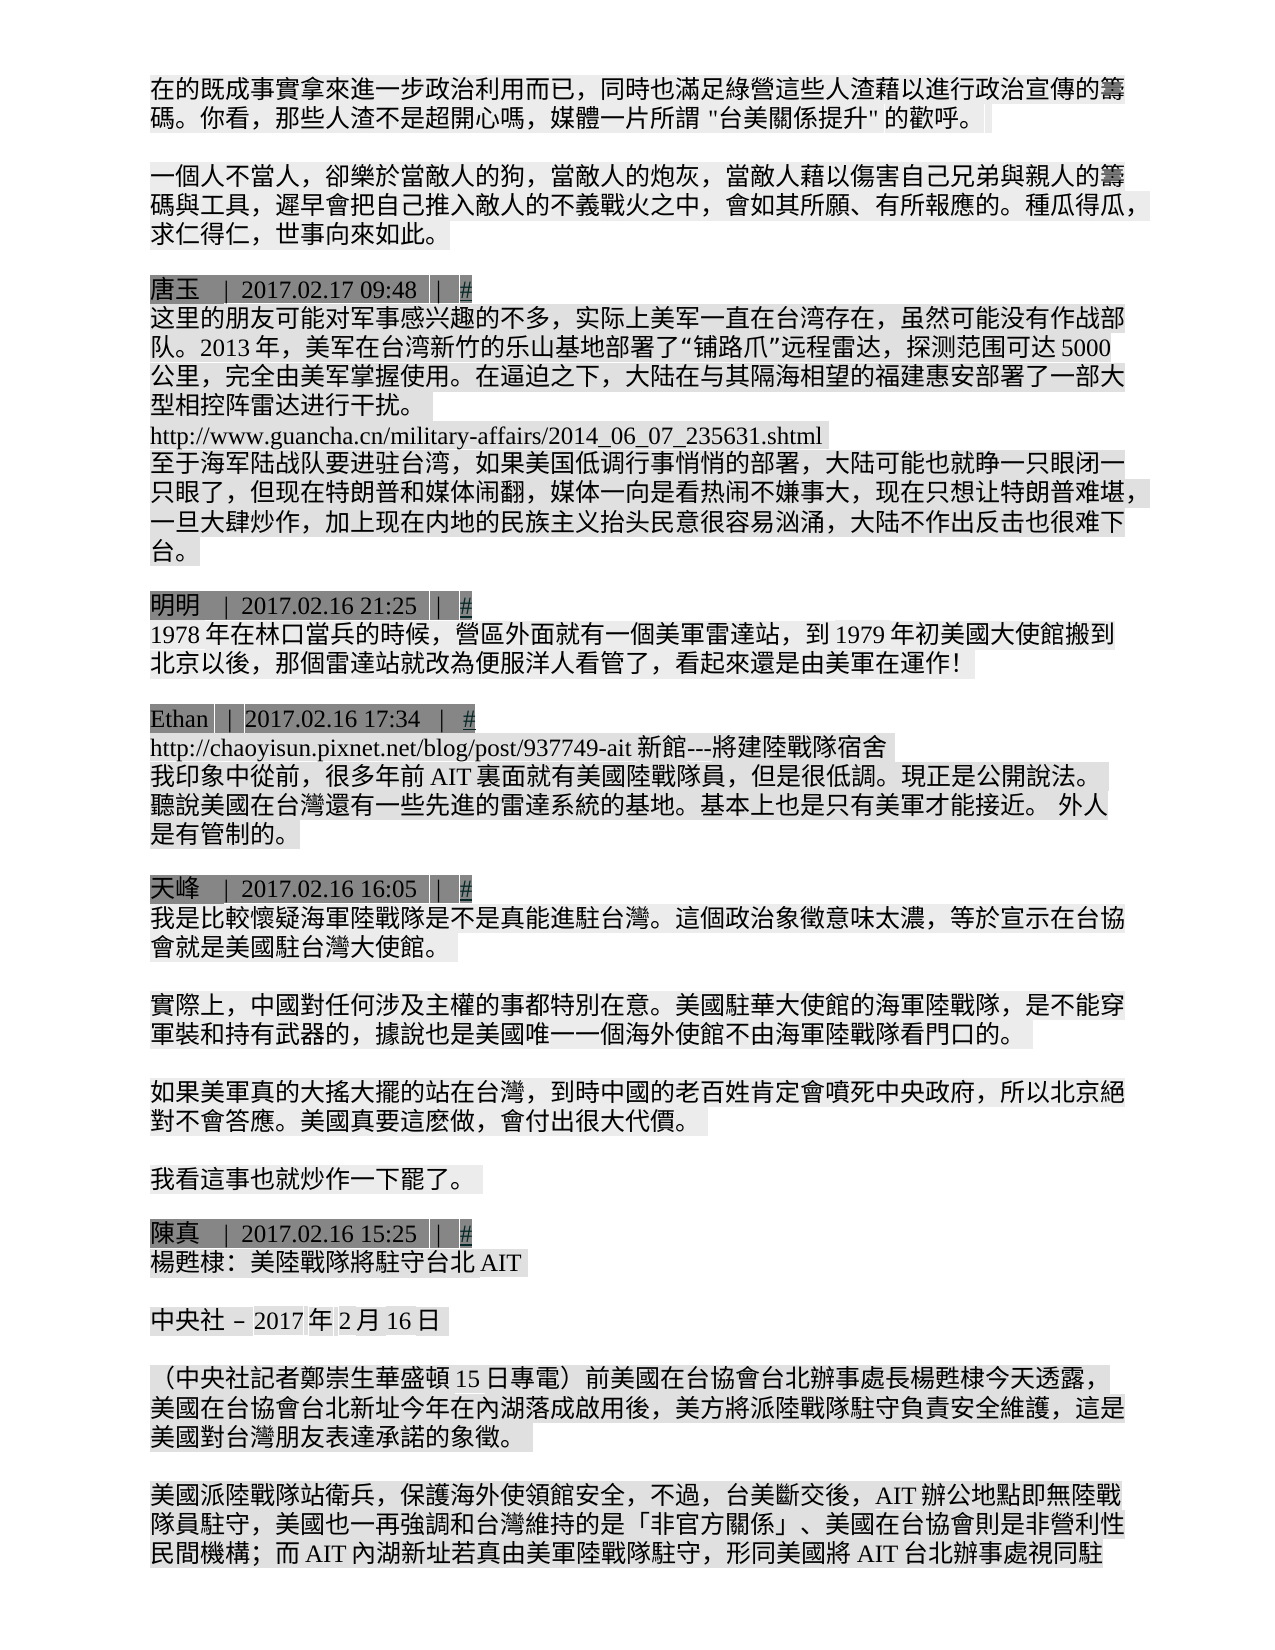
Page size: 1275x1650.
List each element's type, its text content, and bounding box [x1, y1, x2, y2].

text 美國所謂派駐軍隊 "駐守" 台灣的事，早在大約十年前 "美國在台協會" (AIT) 宣布準備蓋新家時就已有進一步擴大辦理的盤算，並且確實依此計畫進行新址修建，而非臨時起意，更不是這一兩天內的事；它只是美國所謂重返亞太戰略的一個基本思維與作法。依據希拉蕊及歐巴馬等人的策畫，美國打算把大部份軍力移往亞洲，圍堵中國，甚至開戰。 換句話說，它不是一種象徵，而是一種實質的傷害與入侵計畫。依我長年對美國的了解，這個國家不會搞象徵性的東西；台灣政客很喜歡搞一些不具任何實質內涵的事騙選票，但美國至少在對外關係上，憑著拳頭至上主義，它哪需要跟你搞象徵。 我並不是說美軍膽敢穿著軍服站在 AIT 大門口把風 (除非美國希望兩岸趕緊統一)，而是說，AIT 將要搬去一個據說佔地十分龐大的新家；這個新家，一如過往，一如台灣方方面面的各種事務，有形的，無形的，所謂人權的，所謂媒體的，所謂文化的，所謂政治的...等等等，雖然不敢明日張膽呈現任何官方符號，但實質上台灣始終就是美國所直接操控的一條狗。主人打算在狗窩裏幹些什麼或布置點方便主人使喚的東西，並無任何新意，向來就是如此，只是礙於中國觀感，不敢過於招搖過市。此次之所以高調宣傳，只是把早已存在的既成事實拿來進一步政治利用而已，同時也滿足綠營這些人渣藉以進行政治宣傳的籌碼。你看，那些人渣不是超開心嗎，媒體一片所謂 "台美關係提升" 的歡呼。 一個人不當人，卻樂於當敵人的狗，當敵人的炮灰，當敵人藉以傷害自己兄弟與親人的籌碼與工具，遲早會把自己推入敵人的不義戰火之中，會如其所願、有所報應的。種瓜得瓜，求仁得仁，世事向來如此。 [150, 75, 1125, 250]
text 1978年在林口當兵的時候，營區外面就有一個美軍雷達站，到1979年初美國大使館搬到北京以後，那個雷達站就改為便服洋人看管了，看起來還是由美軍在運作！ [150, 620, 1125, 679]
text 陳真 | 2017.02.16 15:25 | # [150, 1219, 1125, 1248]
text 明明 | 2017.02.16 21:25 | # [150, 591, 1125, 620]
text 这里的朋友可能对军事感兴趣的不多，实际上美军一直在台湾存在，虽然可能没有作战部队。2013年，美军在台湾新竹的乐山基地部署了“铺路爪”远程雷达，探测范围可达5000公里，完全由美军掌握使用。在逼迫之下，大陆在与其隔海相望的福建惠安部署了一部大型相控阵雷达进行干扰。 http://www.guancha.cn/military-affairs/2014_06_07_235631.shtml 至于海军陆战队要进驻台湾，如果美国低调行事悄悄的部署，大陆可能也就睁一只眼闭一只眼了，但现在特朗普和媒体闹翻，媒体一向是看热闹不嫌事大，现在只想让特朗普难堪，一旦大肆炒作，加上现在内地的民族主义抬头民意很容易汹涌，大陆不作出反击也很难下台。 [150, 304, 1125, 566]
text 楊甦棣：美陸戰隊將駐守台北AIT 中央社 – 2017年2月16日 （中央社記者鄭崇生華盛頓15日專電）前美國在台協會台北辦事處長楊甦棣今天透露，美國在台協會台北新址今年在內湖落成啟用後，美方將派陸戰隊駐守負責安全維護，這是美國對台灣朋友表達承諾的象徵。 美國派陸戰隊站衛兵，保護海外使領館安全，不過，台美斷交後，AIT辦公地點即無陸戰隊員駐守，美國也一再強調和台灣維持的是「非官方關係」、美國在台協會則是非營利性民間機構；而AIT內湖新址若真由美軍陸戰隊駐守，形同美國將AIT台北辦事處視同駐 [150, 1248, 1125, 1568]
text 我是比較懷疑海軍陸戰隊是不是真能進駐台灣。這個政治象徵意味太濃，等於宣示在台協會就是美國駐台灣大使館。 實際上，中國對任何涉及主權的事都特別在意。美國駐華大使館的海軍陸戰隊，是不能穿軍裝和持有武器的，據說也是美國唯一一個海外使館不由海軍陸戰隊看門口的。 如果美軍真的大搖大擺的站在台灣，到時中國的老百姓肯定會噴死中央政府，所以北京絕對不會答應。美國真要這麽做，會付出很大代價。 我看這事也就炒作一下罷了。 [150, 904, 1125, 1194]
text 天峰 | 2017.02.16 16:05 | # [150, 874, 1125, 904]
text 唐玉 | 2017.02.17 09:48 | # [150, 275, 1125, 304]
text http://chaoyisun.pixnet.net/blog/post/937749-ait新館---將建陸戰隊宿舍 我印象中從前，很多年前AIT裏面就有美國陸戰隊員，但是很低調。現正是公開說法。 聽說美國在台灣還有一些先進的雷達系統的基地。基本上也是只有美軍才能接近。 外人是有管制的。 [150, 733, 1125, 849]
text Ethan | 2017.02.16 17:34 | # [150, 704, 1125, 733]
